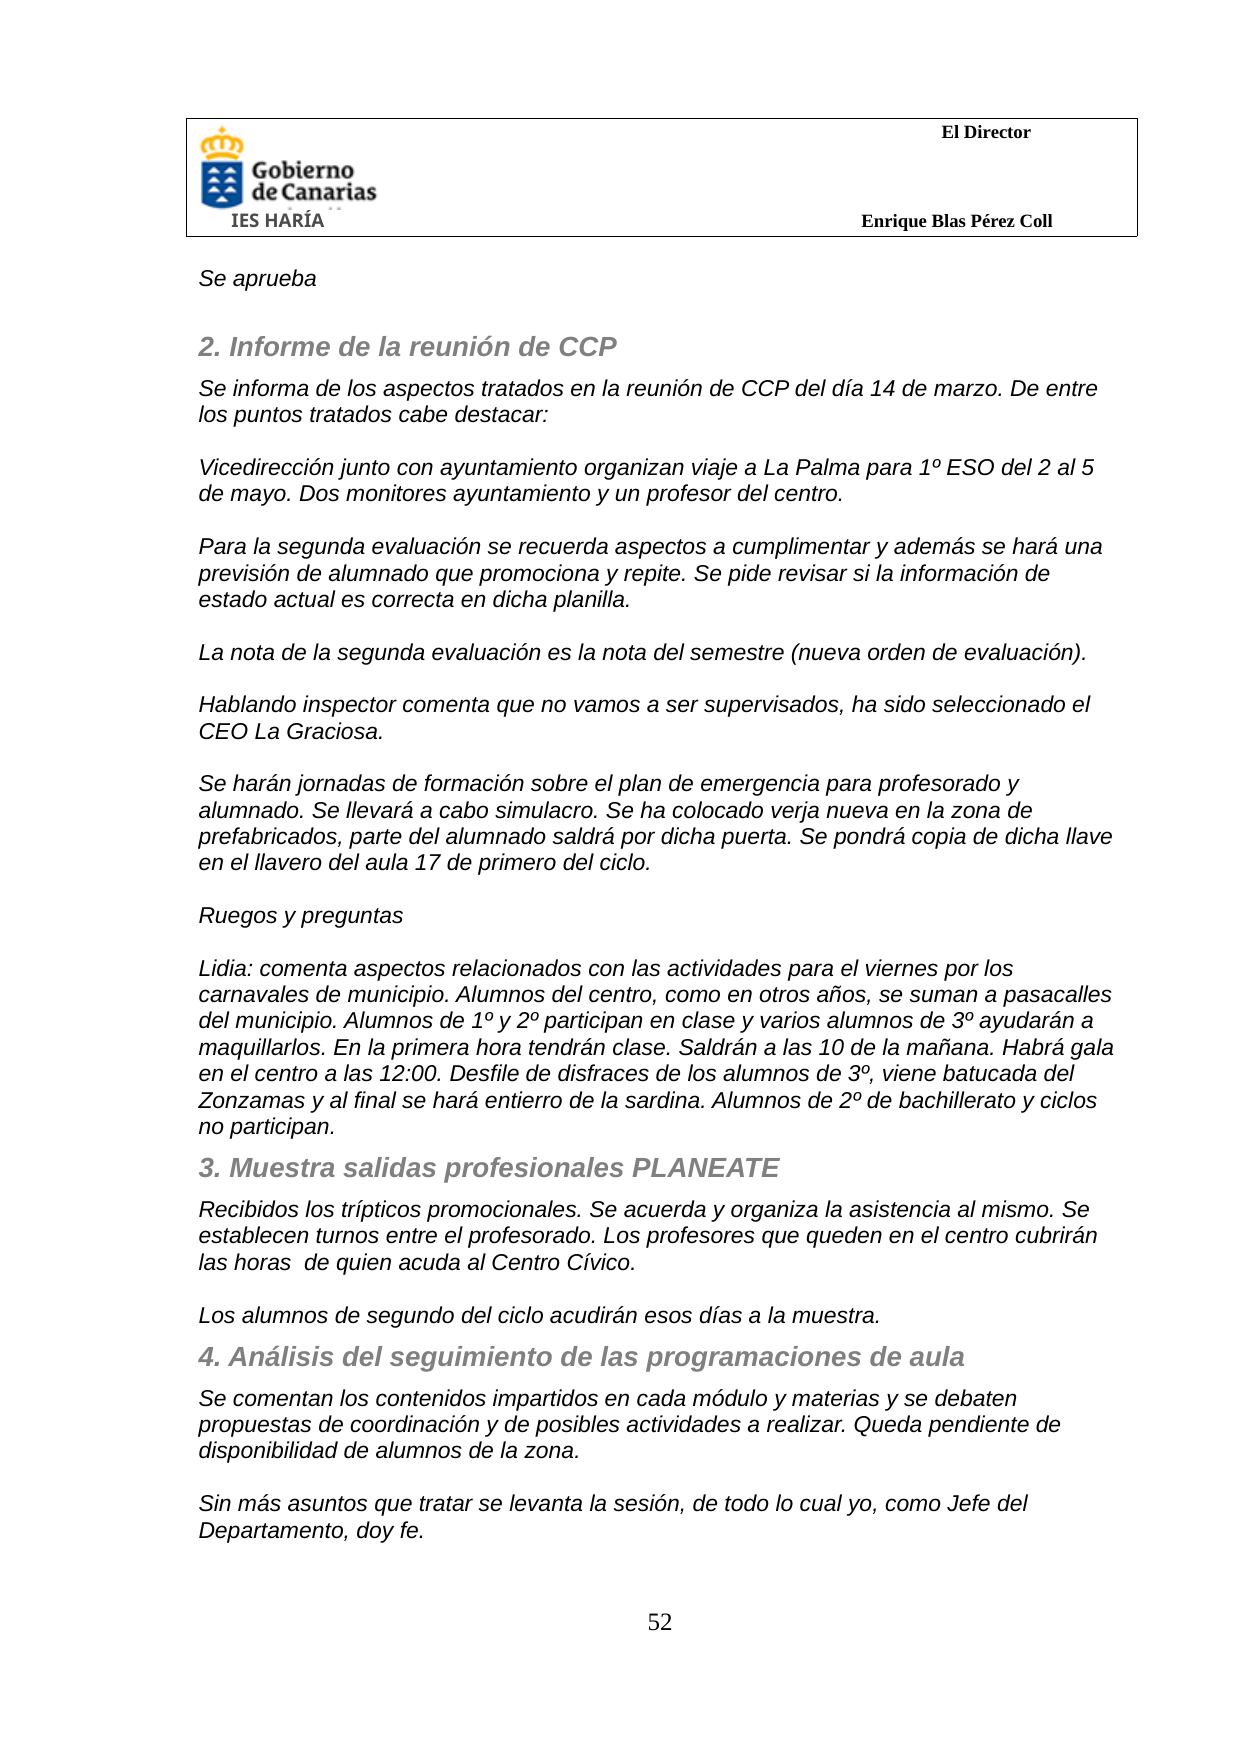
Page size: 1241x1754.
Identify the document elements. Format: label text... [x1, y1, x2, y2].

subtitle 4. Análisis del seguimiento de las programaciones de aula [198, 1340, 1121, 1372]
text Lidia: comenta aspectos relacionados con las actividades para el viernes por los carnavales de municipio. Alumnos del centro, como en otros años, se suman a pasacalles del municipio. Alumnos de 1º y 2º participan en clase y varios alumnos de 3º ayudarán a maquillarlos. En la primera hora tendrán clase. Saldrán a las 10 de la mañana. Habrá gala en el centro a las 12:00. Desfile de disfraces de los alumnos de 3º, viene batucada del Zonzamas y al final se hará entierro de la sardina. Alumnos de 2º de bachillerato y ciclos no participan. [198, 955, 1121, 1139]
text Se informa de los aspectos tratados en la reunión de CCP del día 14 de marzo. De entre los puntos tratados cabe destacar: [198, 375, 1121, 428]
text Se aprueba [198, 265, 1121, 292]
text Se harán jornadas de formación sobre el plan de emergencia para profesorado y alumnado. Se llevará a cabo simulacro. Se ha colocado verja nueva en la zona de prefabricados, parte del alumnado saldrá por dicha puerta. Se pondrá copia de dicha llave en el llavero del aula 17 de primero del ciclo. [198, 770, 1121, 876]
text Sin más asuntos que tratar se levanta la sesión, de todo lo cual yo, como Jefe del Departamento, doy fe. [198, 1490, 1121, 1543]
text Se comentan los contenidos impartidos en cada módulo y materias y se debaten propuestas de coordinación y de posibles actividades a realizar. Queda pendiente de disponibilidad de alumnos de la zona. [198, 1385, 1121, 1464]
text La nota de la segunda evaluación es la nota del semestre (nueva orden de evaluación). [198, 638, 1121, 665]
picture [195, 123, 381, 210]
text Ruegos y preguntas [198, 902, 1121, 928]
text Hablando inspector comenta que no vamos a ser supervisados, ha sido seleccionado el CEO La Graciosa. [198, 691, 1121, 744]
text Vicedirección junto con ayuntamiento organizan viaje a La Palma para 1º ESO del 2 al 5 de mayo. Dos monitores ayuntamiento y un profesor del centro. [198, 454, 1121, 507]
text Para la segunda evaluación se recuerda aspectos a cumplimentar y además se hará una previsión de alumnado que promociona y repite. Se pide revisar si la información de estado actual es correcta en dicha planilla. [198, 533, 1121, 612]
subtitle 3. Muestra salidas profesionales PLANEATE [198, 1152, 1121, 1184]
subtitle 2. Informe de la reunión de CCP [198, 331, 1121, 362]
text Recibidos los trípticos promocionales. Se acuerda y organiza la asistencia al mismo. Se establecen turnos entre el profesorado. Los profesores que queden en el centro cubrirán las horas de quien acuda al Centro Cívico. [198, 1196, 1121, 1275]
text Los alumnos de segundo del ciclo acudirán esos días a la muestra. [198, 1302, 1121, 1328]
